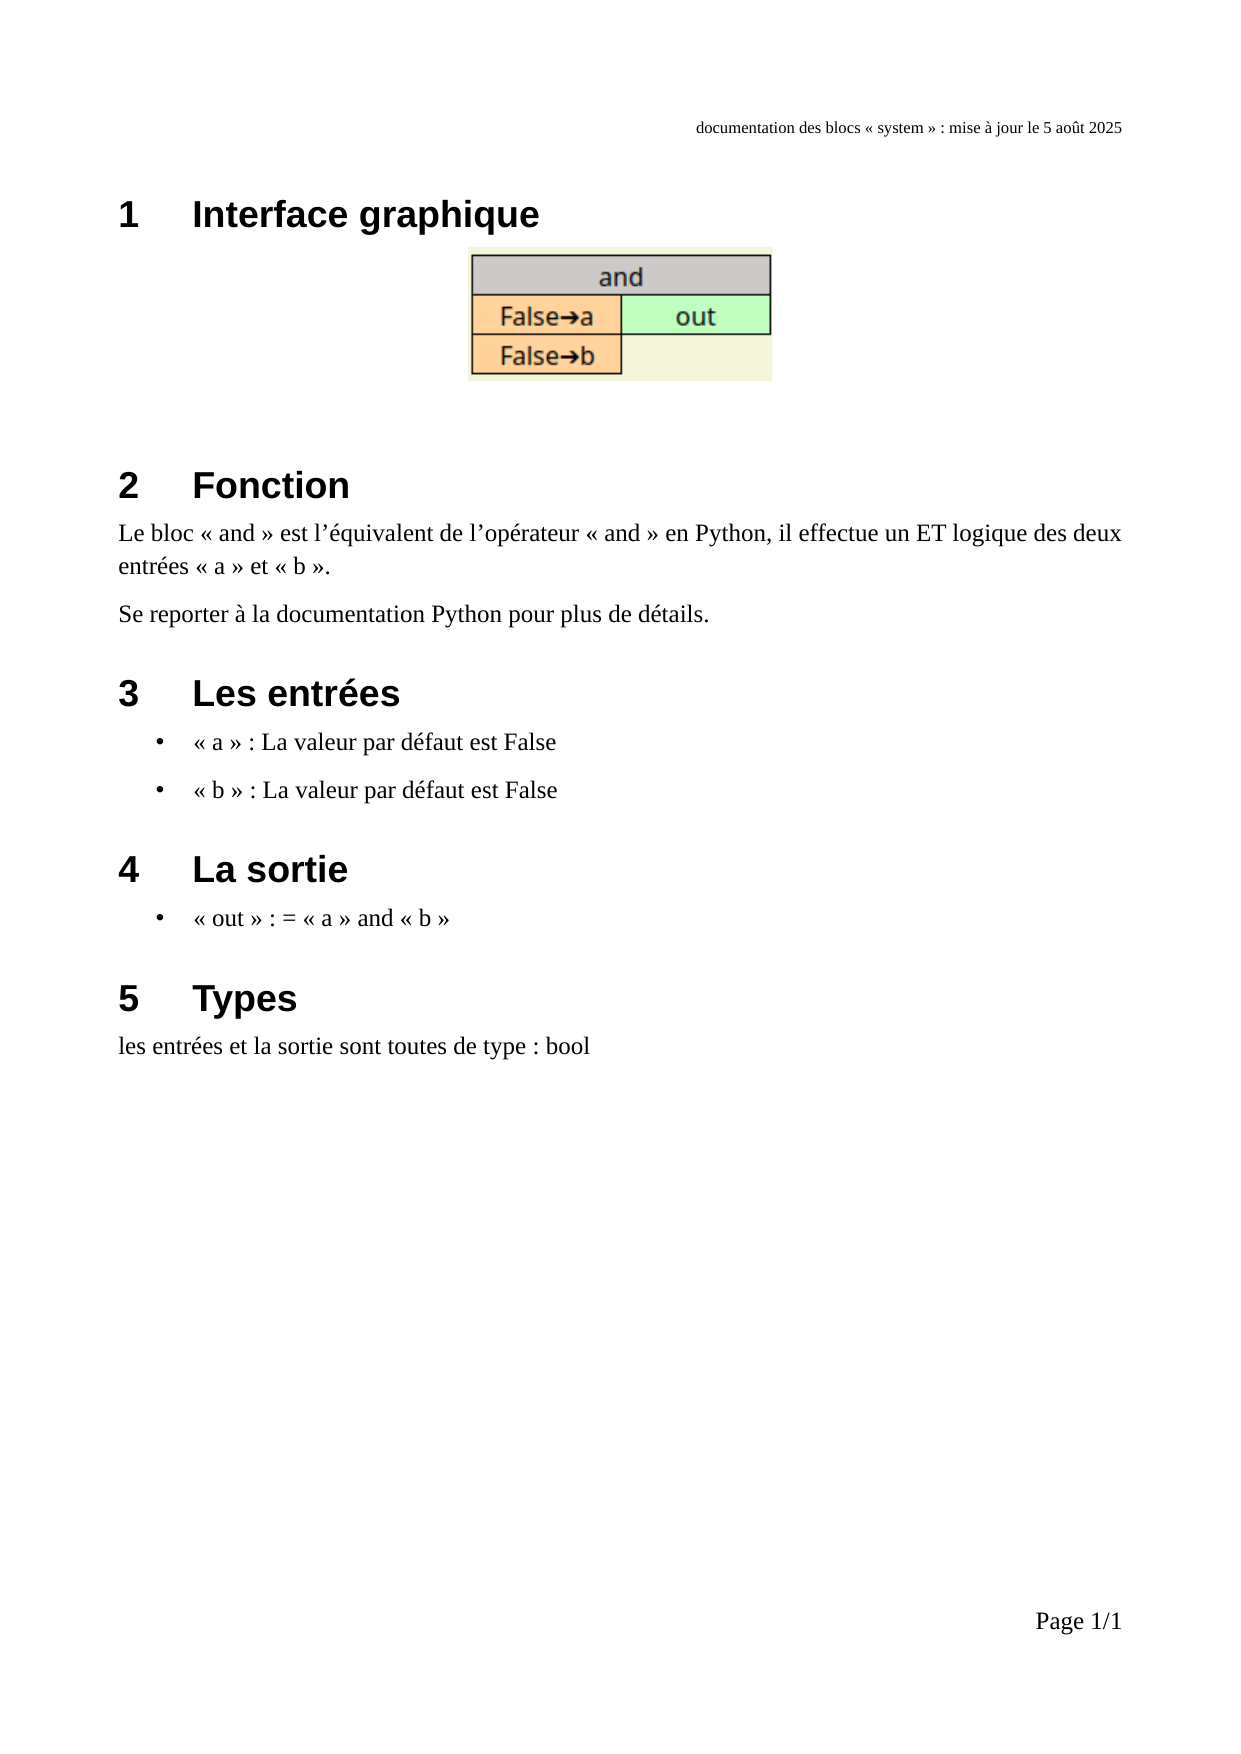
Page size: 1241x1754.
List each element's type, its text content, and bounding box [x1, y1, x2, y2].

list « out » : = « a » and « b » [156, 903, 1122, 932]
picture [467, 247, 773, 381]
subtitle Fonction [118, 463, 1122, 506]
text les entrées et la sortie sont toutes de type : bool [118, 1031, 1122, 1060]
subtitle Les entrées [118, 672, 1122, 715]
text Se reporter à la documentation Python pour plus de détails. [118, 599, 1122, 628]
list « a » : La valeur par défaut est False [156, 727, 1122, 756]
subtitle Types [118, 976, 1122, 1019]
text Le bloc « and » est l’équivalent de l’opérateur « and » en Python, il effectue un ET logique des deux entrées « a » et « b ». [118, 518, 1122, 580]
subtitle Interface graphique [118, 192, 1122, 235]
subtitle La sortie [118, 847, 1122, 891]
list « b » : La valeur par défaut est False [156, 775, 1122, 804]
